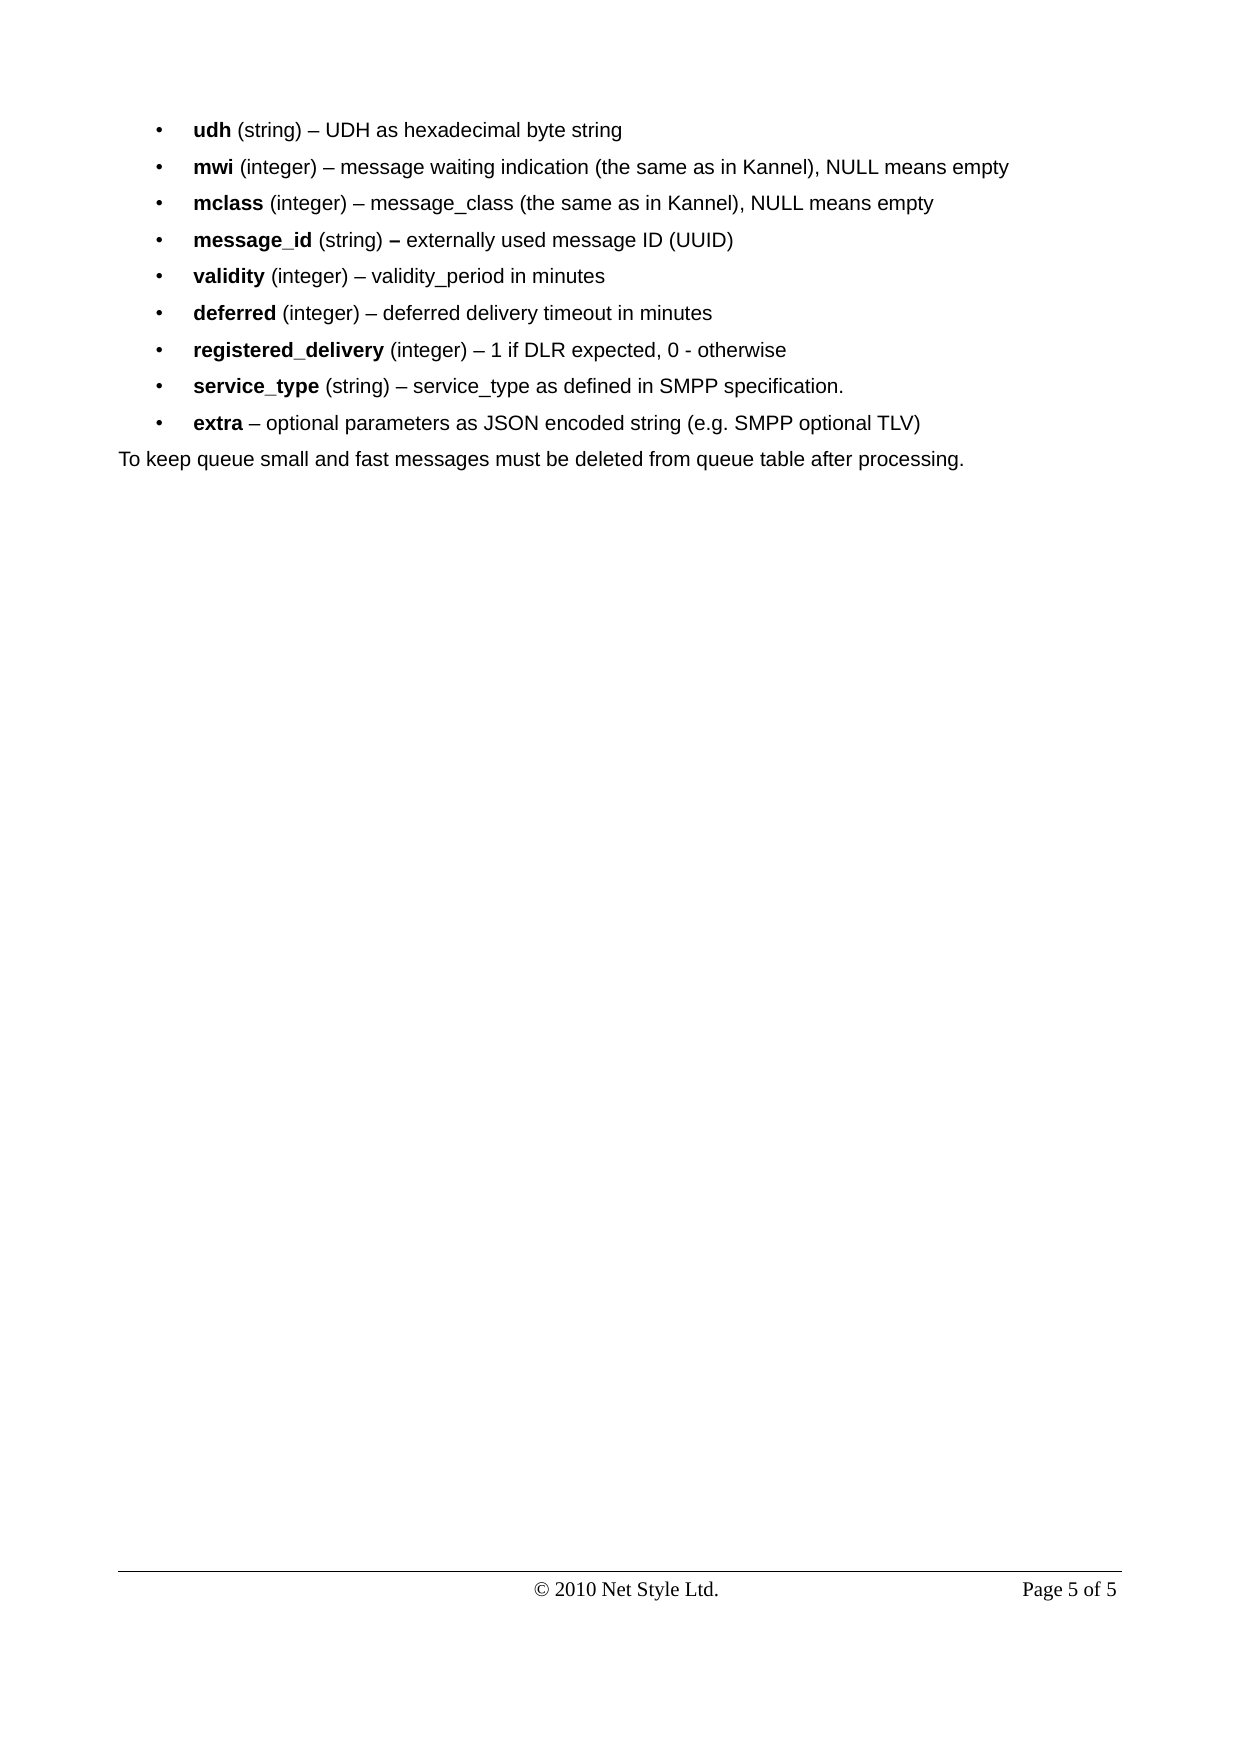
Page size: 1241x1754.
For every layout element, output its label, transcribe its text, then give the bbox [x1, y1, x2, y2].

list service_type (string) – service_type as defined in SMPP specification. [156, 374, 1122, 398]
list registered_delivery (integer) – 1 if DLR expected, 0 - otherwise [156, 337, 1122, 362]
list validity (integer) – validity_period in minutes [156, 264, 1122, 288]
list deferred (integer) – deferred delivery timeout in minutes [156, 301, 1122, 325]
list message_id (string) – externally used message ID (UUID) [156, 228, 1122, 252]
text To keep queue small and fast messages must be deleted from queue table after processing. [118, 447, 1122, 471]
list extra – optional parameters as JSON encoded string (e.g. SMPP optional TLV) [156, 411, 1122, 435]
list mwi (integer) – message waiting indication (the same as in Kannel), NULL means empty [156, 155, 1122, 179]
list udh (string) – UDH as hexadecimal byte string [156, 118, 1122, 142]
list mclass (integer) – message_class (the same as in Kannel), NULL means empty [156, 191, 1122, 215]
